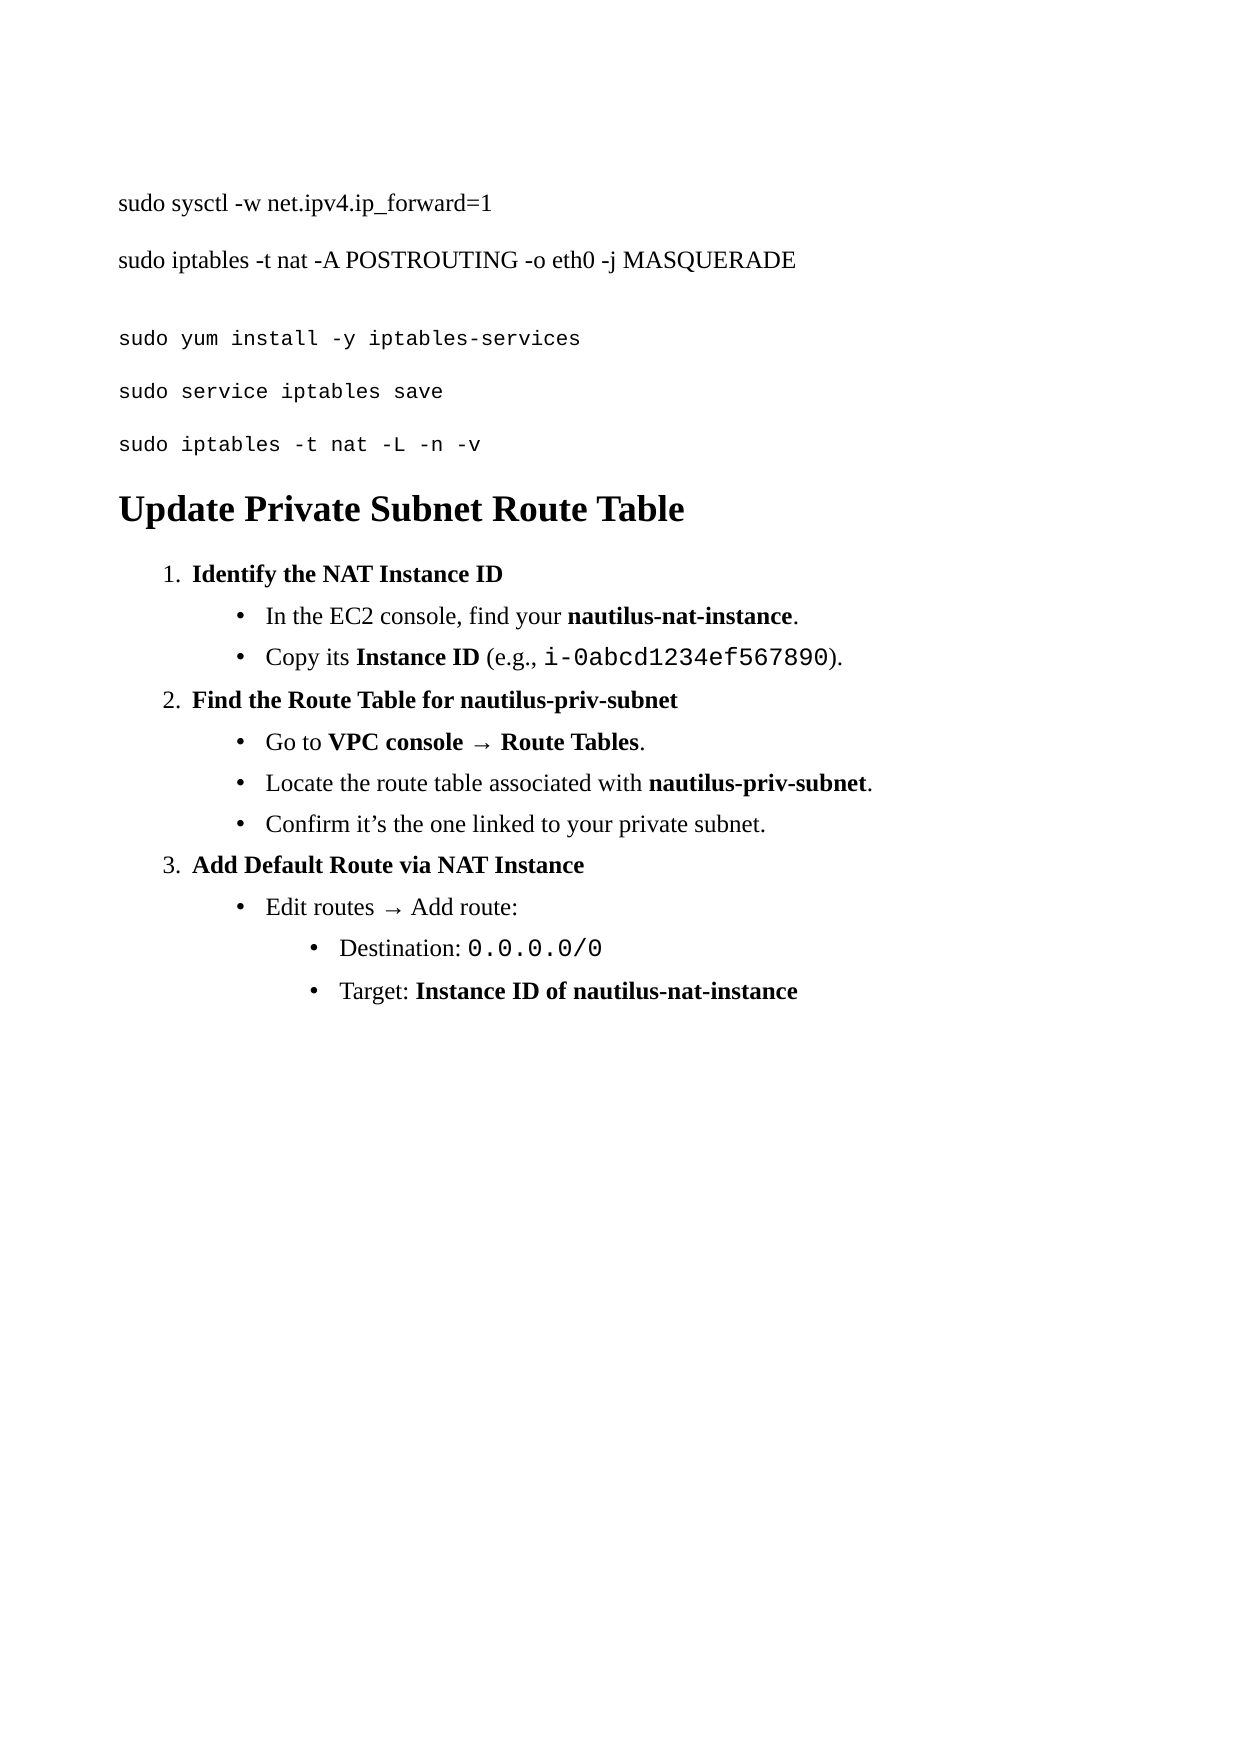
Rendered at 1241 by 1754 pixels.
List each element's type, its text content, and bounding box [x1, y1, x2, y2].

list Destination: 0.0.0.0/0 [309, 933, 1122, 964]
text sudo iptables -t nat -A POSTROUTING -o eth0 -j MASQUERADE [118, 246, 1122, 274]
list Add Default Route via NAT Instance [162, 850, 1122, 879]
list Locate the route table associated with nautilus-priv-subnet. [236, 768, 1122, 797]
text sudo yum install -y iptables-services [118, 327, 1122, 351]
text sudo iptables -t nat -L -n -v [118, 434, 1122, 457]
list Edit routes → Add route: [236, 892, 1122, 920]
list In the EC2 console, find your nautilus-nat-instance. [236, 601, 1122, 629]
list Copy its Instance ID (e.g., i-0abcd1234ef567890). [236, 642, 1122, 673]
list Identify the NAT Instance ID [162, 559, 1122, 588]
list Go to VPC console → Route Tables. [236, 727, 1122, 755]
text sudo sysctl -w net.ipv4.ip_forward=1 [118, 188, 1122, 217]
list Target: Instance ID of nautilus-nat-instance [309, 976, 1122, 1005]
list Find the Route Table for nautilus-priv-subnet [162, 685, 1122, 714]
subtitle Update Private Subnet Route Table [118, 487, 1122, 530]
text sudo service iptables save [118, 381, 1122, 404]
list Confirm it’s the one linked to your private subnet. [236, 809, 1122, 838]
